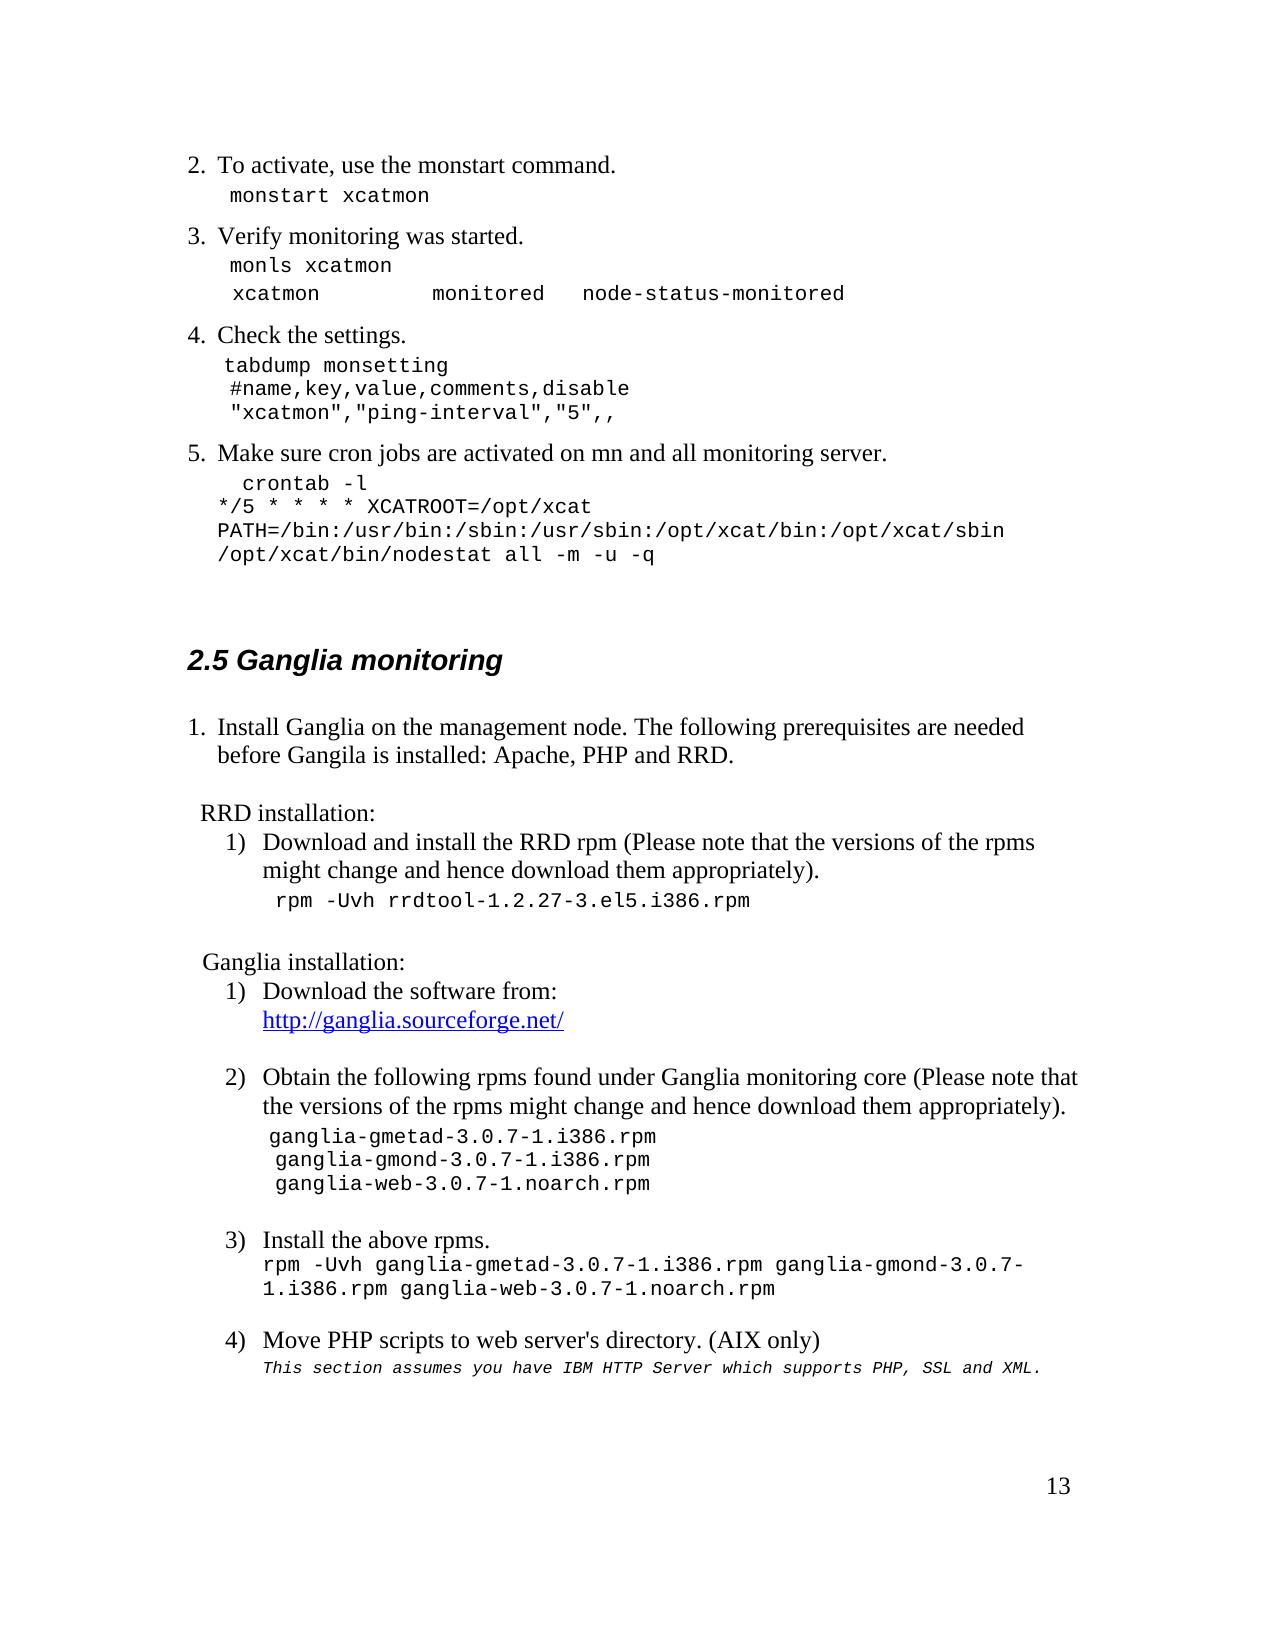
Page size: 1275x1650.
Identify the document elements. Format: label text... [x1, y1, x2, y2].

list Download and install the RRD rpm (Please note that the versions of the rpms might change and hence download them appropriately). rpm -Uvh rrdtool-1.2.27-3.el5.i386.rpm [225, 827, 1087, 914]
list Install Ganglia on the management node. The following prerequisites are needed before Gangila is installed: Apache, PHP and RRD. [187, 712, 1087, 769]
list Obtain the following rpms found under Ganglia monitoring core (Please note that the versions of the rpms might change and hence download them appropriately). ganglia-gmetad-3.0.7-1.i386.rpm [225, 1062, 1087, 1149]
list Check the settings. tabdump monsetting #name,key,value,comments,disable "xcatmon","ping-interval","5",, [187, 320, 1087, 426]
list This section assumes you have IBM HTTP Server which supports PHP, SSL and XML. [225, 1360, 1087, 1379]
list Download the software from: http://ganglia.sourceforge.net/ [225, 976, 1087, 1062]
list Install the above rpms. rpm -Uvh ganglia-gmetad-3.0.7-1.i386.rpm ganglia-gmond-3.0.7-1.i386.rpm ganglia-web-3.0.7-1.noarch.rpm [225, 1226, 1087, 1302]
text RRD installation: [187, 769, 1087, 827]
list To activate, use the monstart command. monstart xcatmon [187, 150, 1087, 208]
subtitle 2.5 Ganglia monitoring [187, 643, 1087, 677]
list Verify monitoring was started. monls xcatmon xcatmon monitored node-status-monitored [187, 221, 1087, 307]
list Move PHP scripts to web server's directory. (AIX only) [225, 1325, 1087, 1354]
list Make sure cron jobs are activated on mn and all monitoring server. crontab -l */5 * * * * XCATROOT=/opt/xcat PATH=/bin:/usr/bin:/sbin:/usr/sbin:/opt/xcat/bin:/opt/xcat/sbin /opt/xcat/bin/nodestat all -m -u -q [187, 438, 1087, 567]
list ganglia-web-3.0.7-1.noarch.rpm [225, 1173, 1087, 1197]
text Ganglia installation: [187, 943, 1087, 976]
list ganglia-gmond-3.0.7-1.i386.rpm [225, 1149, 1087, 1173]
